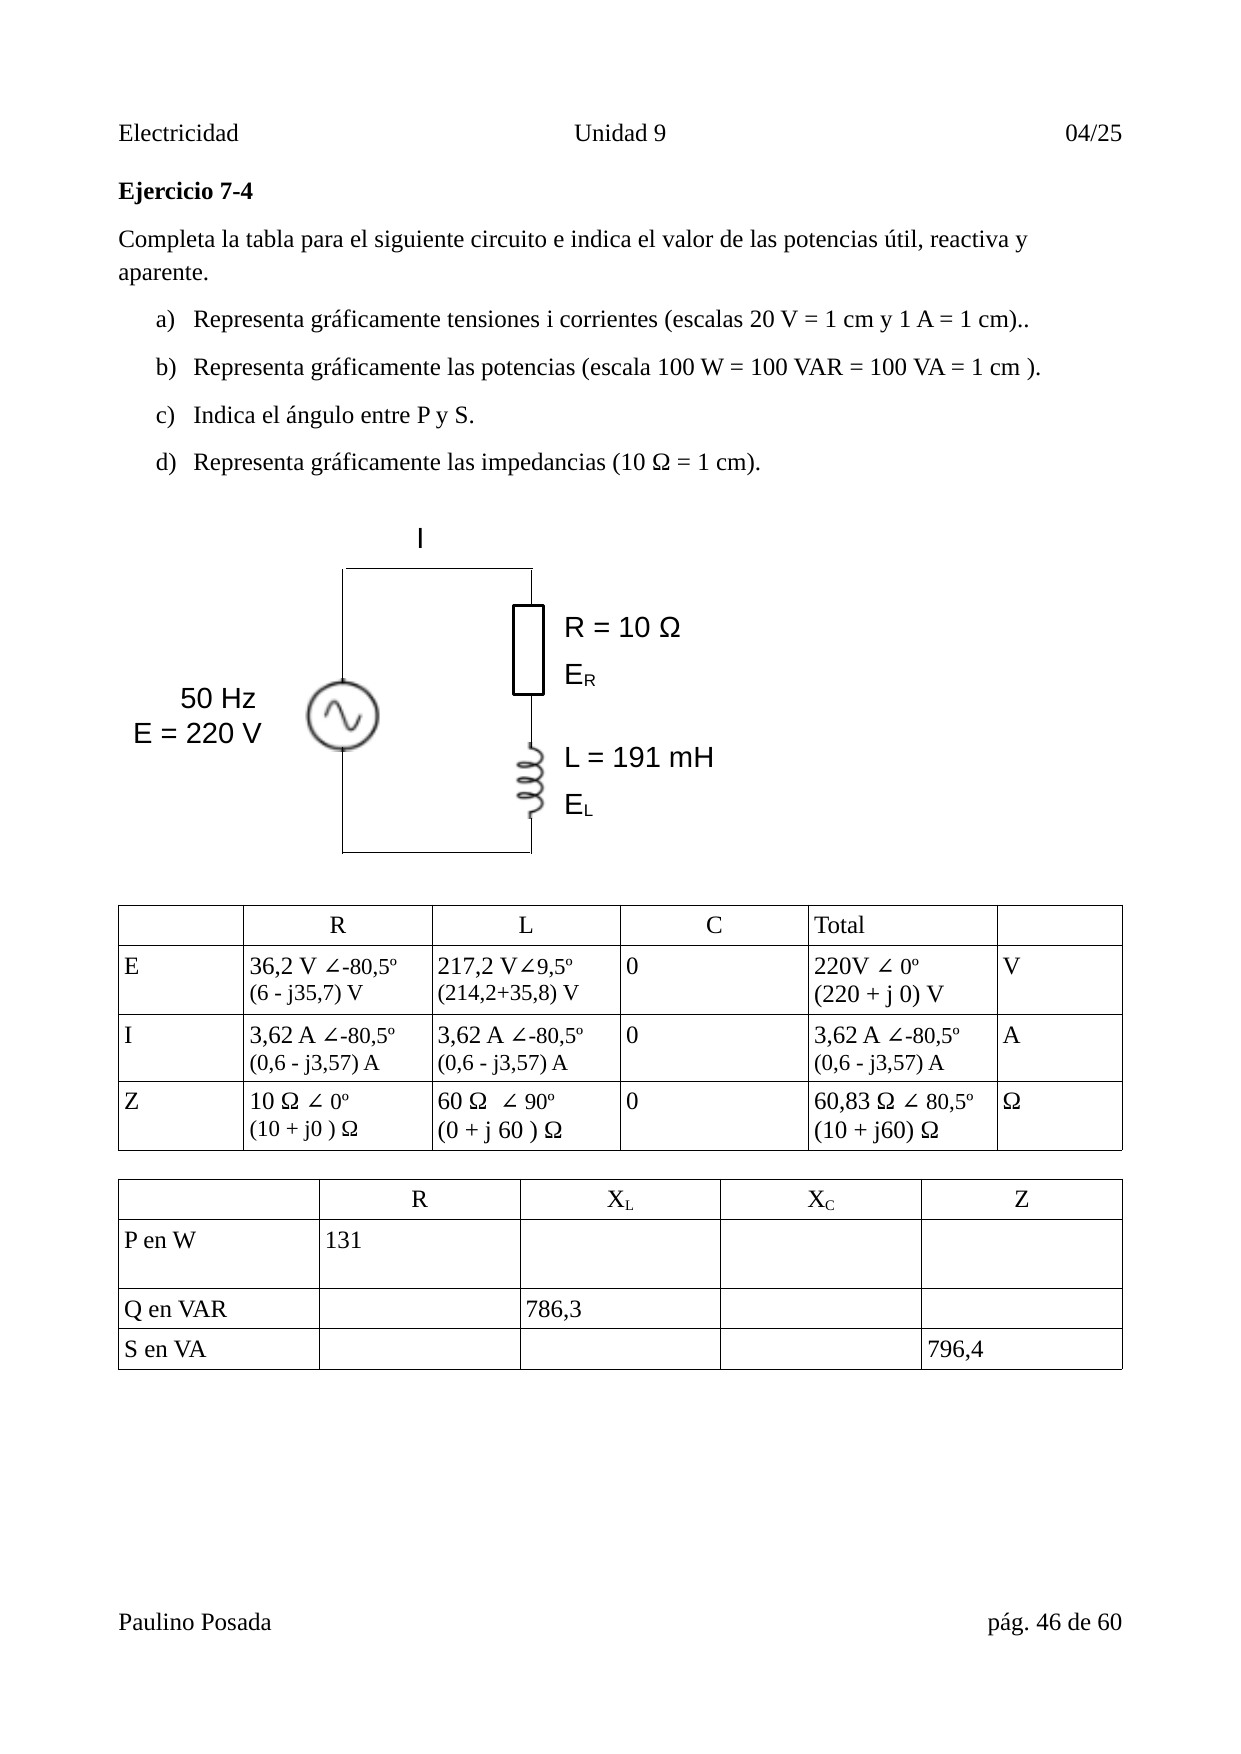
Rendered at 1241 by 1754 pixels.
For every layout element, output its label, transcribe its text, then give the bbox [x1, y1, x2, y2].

table_header XC [721, 1180, 921, 1219]
table_cell [521, 1220, 720, 1288]
table_header R [244, 906, 432, 945]
table_cell [320, 1289, 520, 1328]
table_cell 3,62 A ∠-80,5º (0,6 - j3,57) A [244, 1015, 432, 1081]
table_cell I [119, 1015, 243, 1081]
table_header R [320, 1180, 520, 1219]
table_header [998, 906, 1122, 945]
list Representa gráficamente las impedancias (10 Ω = 1 cm). [156, 447, 1122, 476]
table_header [119, 906, 243, 945]
table_cell A [998, 1015, 1122, 1081]
table_cell [721, 1220, 921, 1288]
table_header Total [809, 906, 997, 945]
table_cell 786,3 [521, 1289, 720, 1328]
table_cell 0 [621, 1015, 808, 1081]
table_cell [320, 1329, 520, 1368]
table_cell Ω [998, 1082, 1122, 1150]
table_cell S en VA [119, 1329, 319, 1368]
table_cell 36,2 V ∠-80,5º (6 - j35,7) V [244, 946, 432, 1014]
table_cell [922, 1220, 1122, 1288]
table_cell 10 Ω ∠ 0º (10 + j0 ) Ω [244, 1082, 432, 1150]
table_cell P en W [119, 1220, 319, 1288]
table_header C [621, 906, 808, 945]
table_cell [721, 1289, 921, 1328]
list Representa gráficamente las potencias (escala 100 W = 100 VAR = 100 VA = 1 cm ). [156, 352, 1122, 381]
table_cell 796,4 [922, 1329, 1122, 1368]
table_cell 0 [621, 1082, 808, 1150]
table_cell Z [119, 1082, 243, 1150]
table_header XL [521, 1180, 720, 1219]
table_cell 217,2 V∠9,5º (214,2+35,8) V [433, 946, 620, 1014]
table_cell Q en VAR [119, 1289, 319, 1328]
list Indica el ángulo entre P y S. [156, 400, 1122, 428]
table_cell 3,62 A ∠-80,5º (0,6 - j3,57) A [809, 1015, 997, 1081]
table_header L [433, 906, 620, 945]
list Representa gráficamente tensiones i corrientes (escalas 20 V = 1 cm y 1 A = 1 cm).. [156, 304, 1122, 333]
table_cell 220V ∠ 0º (220 + j 0) V [809, 946, 997, 1014]
table_cell [521, 1329, 720, 1368]
table_cell V [998, 946, 1122, 1014]
table_cell E [119, 946, 243, 1014]
table_cell 3,62 A ∠-80,5º (0,6 - j3,57) A [433, 1015, 620, 1081]
table_header Z [922, 1180, 1122, 1219]
table_cell [721, 1329, 921, 1368]
table_cell [922, 1289, 1122, 1328]
picture [304, 678, 382, 752]
picture [509, 742, 547, 819]
table_cell 60 Ω ∠ 90º (0 + j 60 ) Ω [433, 1082, 620, 1150]
text Ejercicio 7-4 [118, 176, 1122, 205]
table_cell 60,83 Ω ∠ 80,5º (10 + j60) Ω [809, 1082, 997, 1150]
table_cell 131 [320, 1220, 520, 1288]
table_cell 0 [621, 946, 808, 1014]
text Completa la tabla para el siguiente circuito e indica el valor de las potencias útil, reactiva y aparente. [118, 224, 1122, 286]
table_header [119, 1180, 319, 1219]
